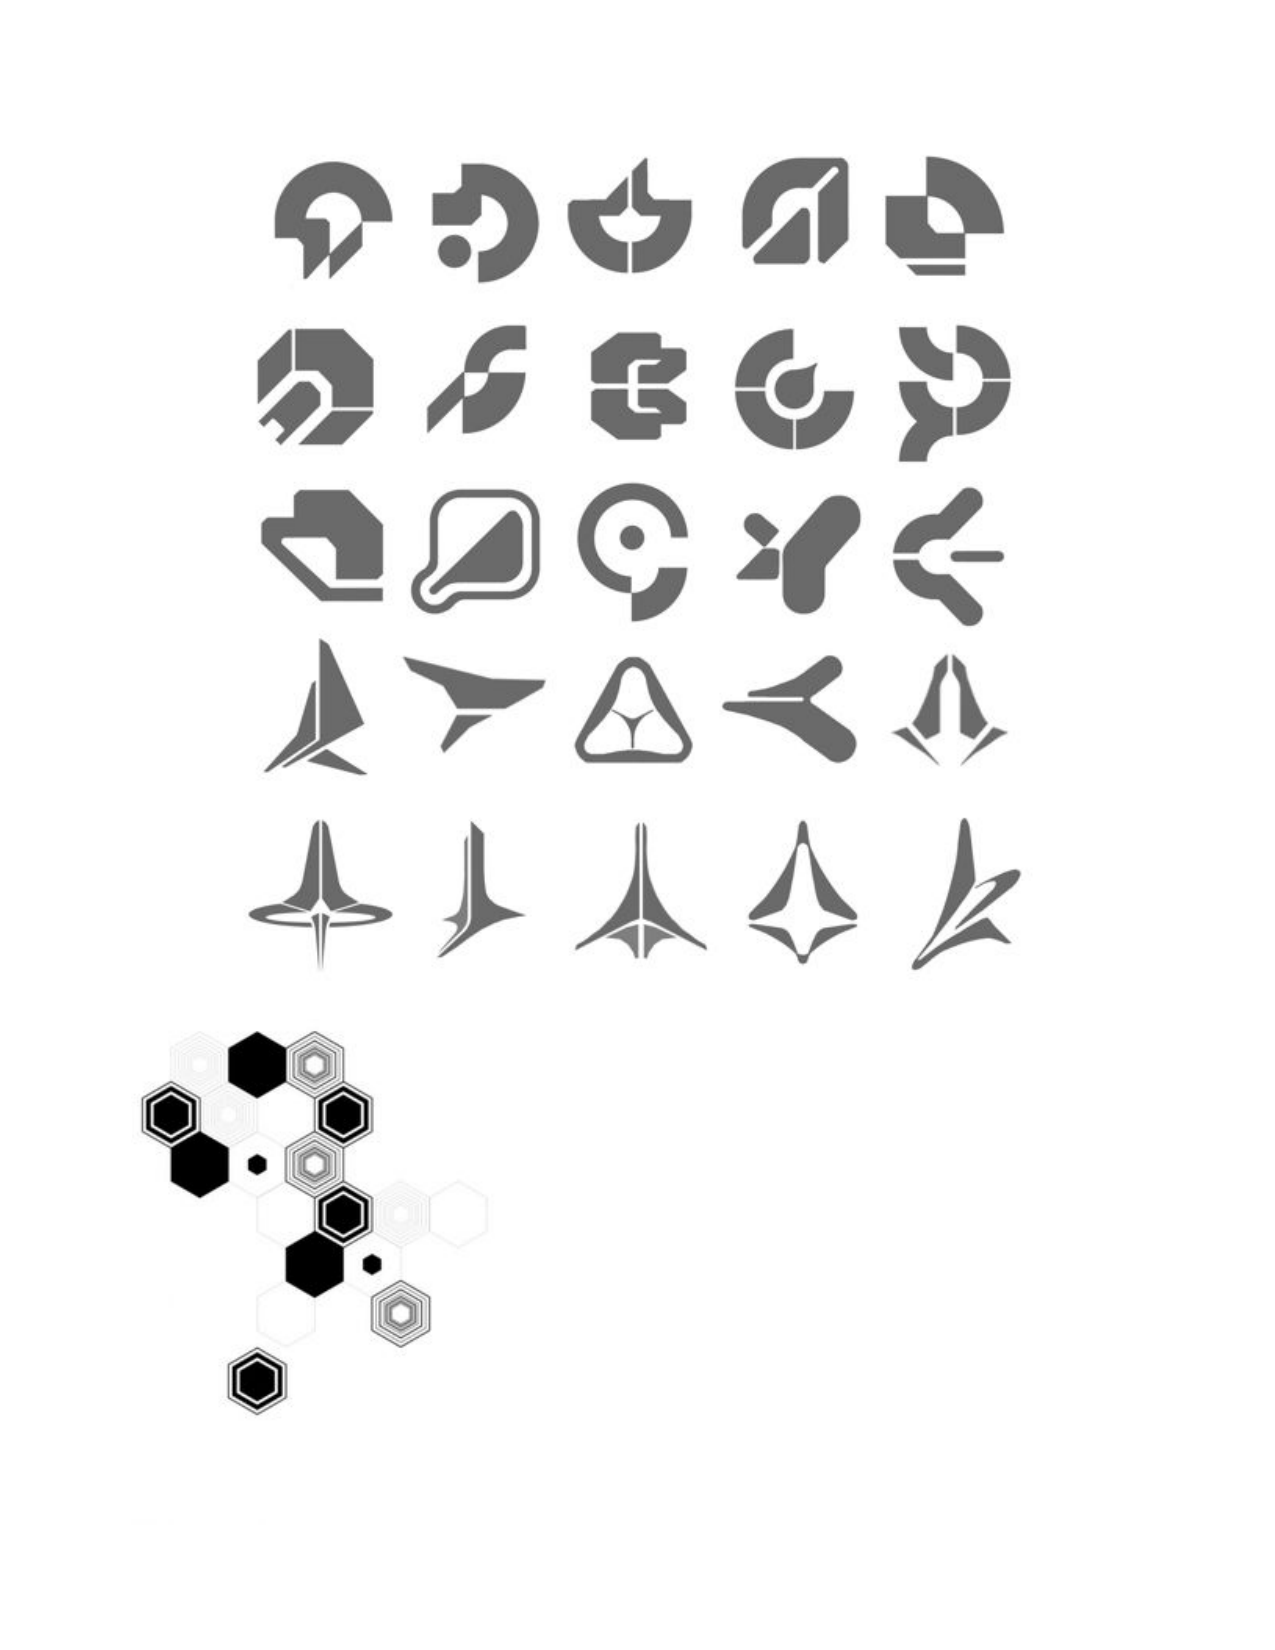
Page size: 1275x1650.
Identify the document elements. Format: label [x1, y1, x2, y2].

picture [131, 118, 1056, 1525]
